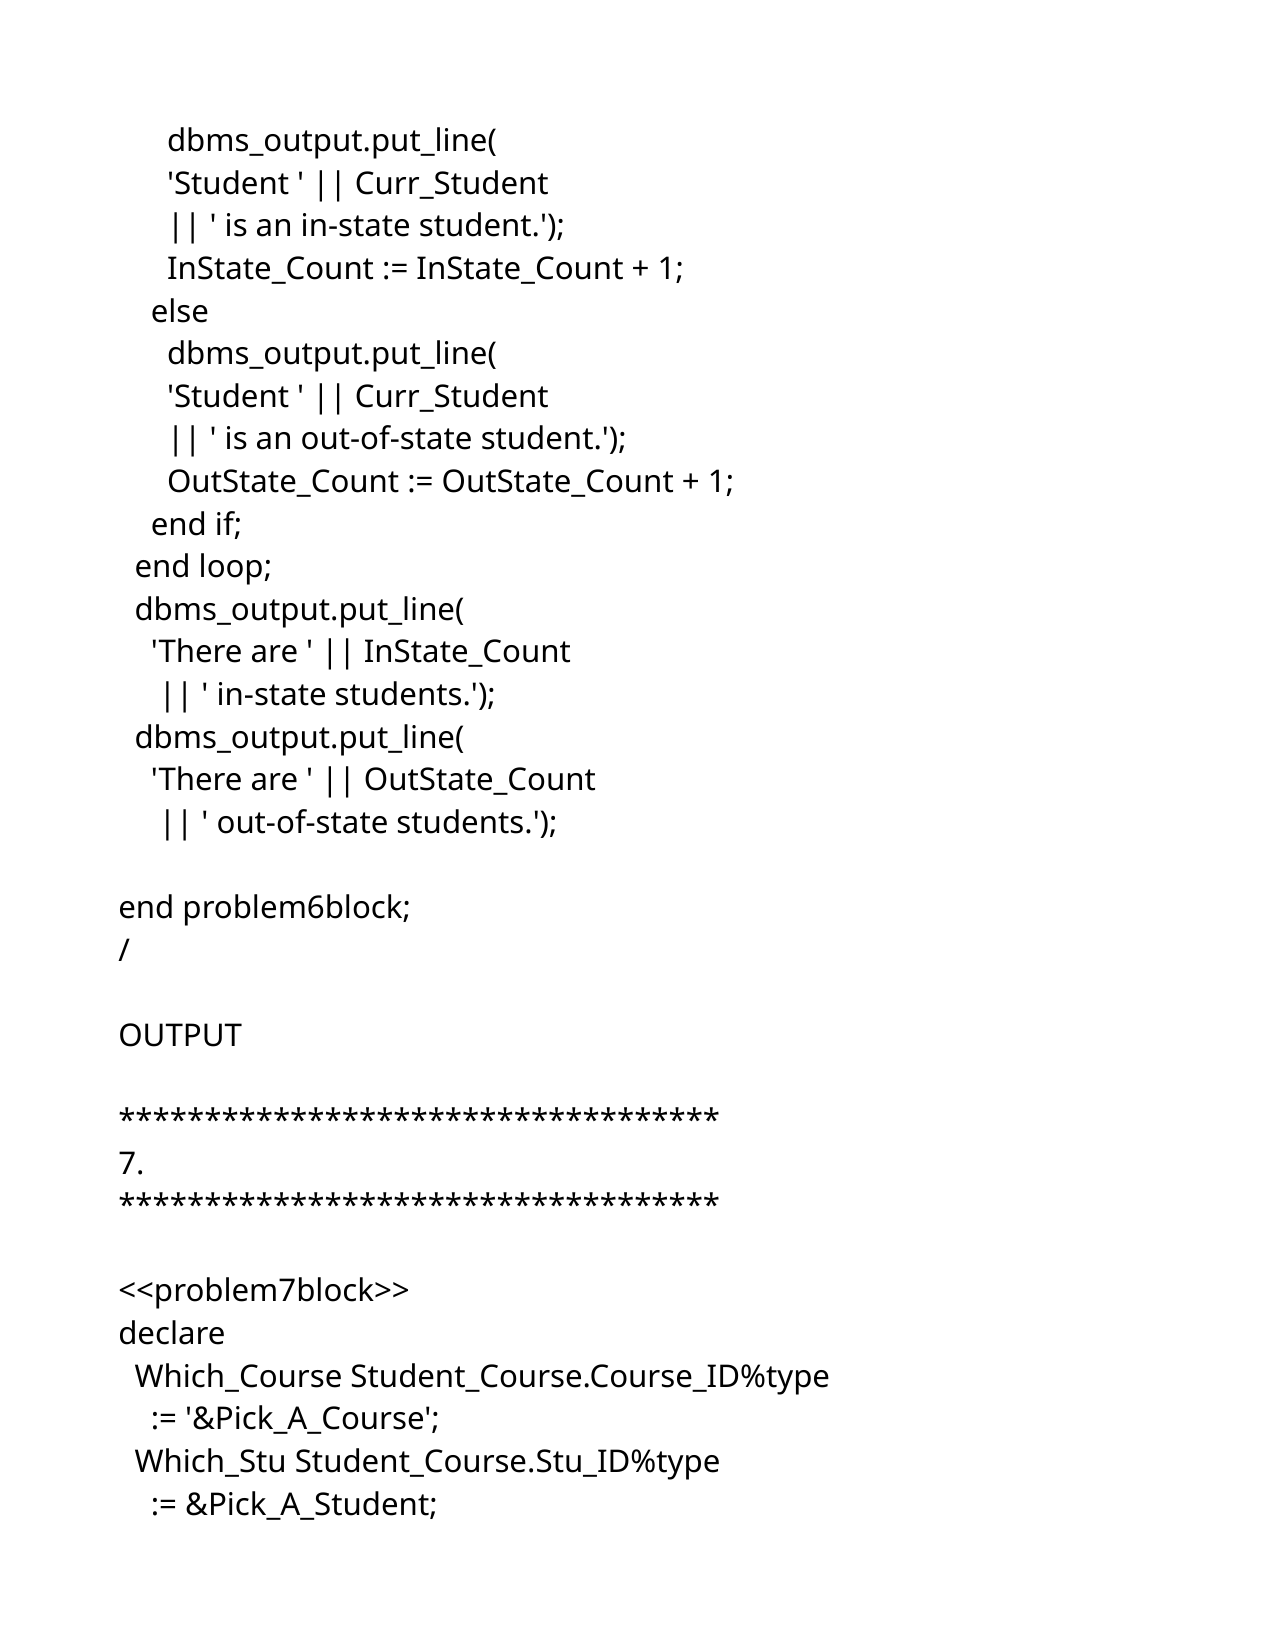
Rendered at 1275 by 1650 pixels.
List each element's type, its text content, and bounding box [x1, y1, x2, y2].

text 'Student ' || Curr_Student [118, 374, 1157, 416]
text dbms_output.put_line( [118, 587, 1157, 629]
text / [118, 928, 1157, 970]
text OutState_Count := OutState_Count + 1; [118, 459, 1157, 502]
text Which_Stu Student_Course.Stu_ID%type [118, 1439, 1157, 1481]
text := &Pick_A_Student; [118, 1481, 1157, 1524]
text dbms_output.put_line( [118, 714, 1157, 757]
text *********************************** [118, 1183, 1157, 1226]
text || ' out-of-state students.'); [118, 800, 1157, 842]
text end loop; [118, 544, 1157, 587]
text *********************************** [118, 1098, 1157, 1141]
text end if; [118, 502, 1157, 544]
text declare [118, 1311, 1157, 1354]
text || ' is an in-state student.'); [118, 203, 1157, 246]
text := '&Pick_A_Course'; [118, 1396, 1157, 1439]
text || ' in-state students.'); [118, 672, 1157, 714]
text dbms_output.put_line( [118, 331, 1157, 374]
text 'Student ' || Curr_Student [118, 161, 1157, 203]
text dbms_output.put_line( [118, 118, 1157, 161]
text InState_Count := InState_Count + 1; [118, 246, 1157, 288]
text else [118, 288, 1157, 331]
text Which_Course Student_Course.Course_ID%type [118, 1354, 1157, 1396]
text OUTPUT [118, 1013, 1157, 1055]
text || ' is an out-of-state student.'); [118, 416, 1157, 459]
text end problem6block; [118, 885, 1157, 928]
text 'There are ' || InState_Count [118, 629, 1157, 672]
text 'There are ' || OutState_Count [118, 757, 1157, 800]
text 7. [118, 1141, 1157, 1183]
text <<problem7block>> [118, 1268, 1157, 1311]
